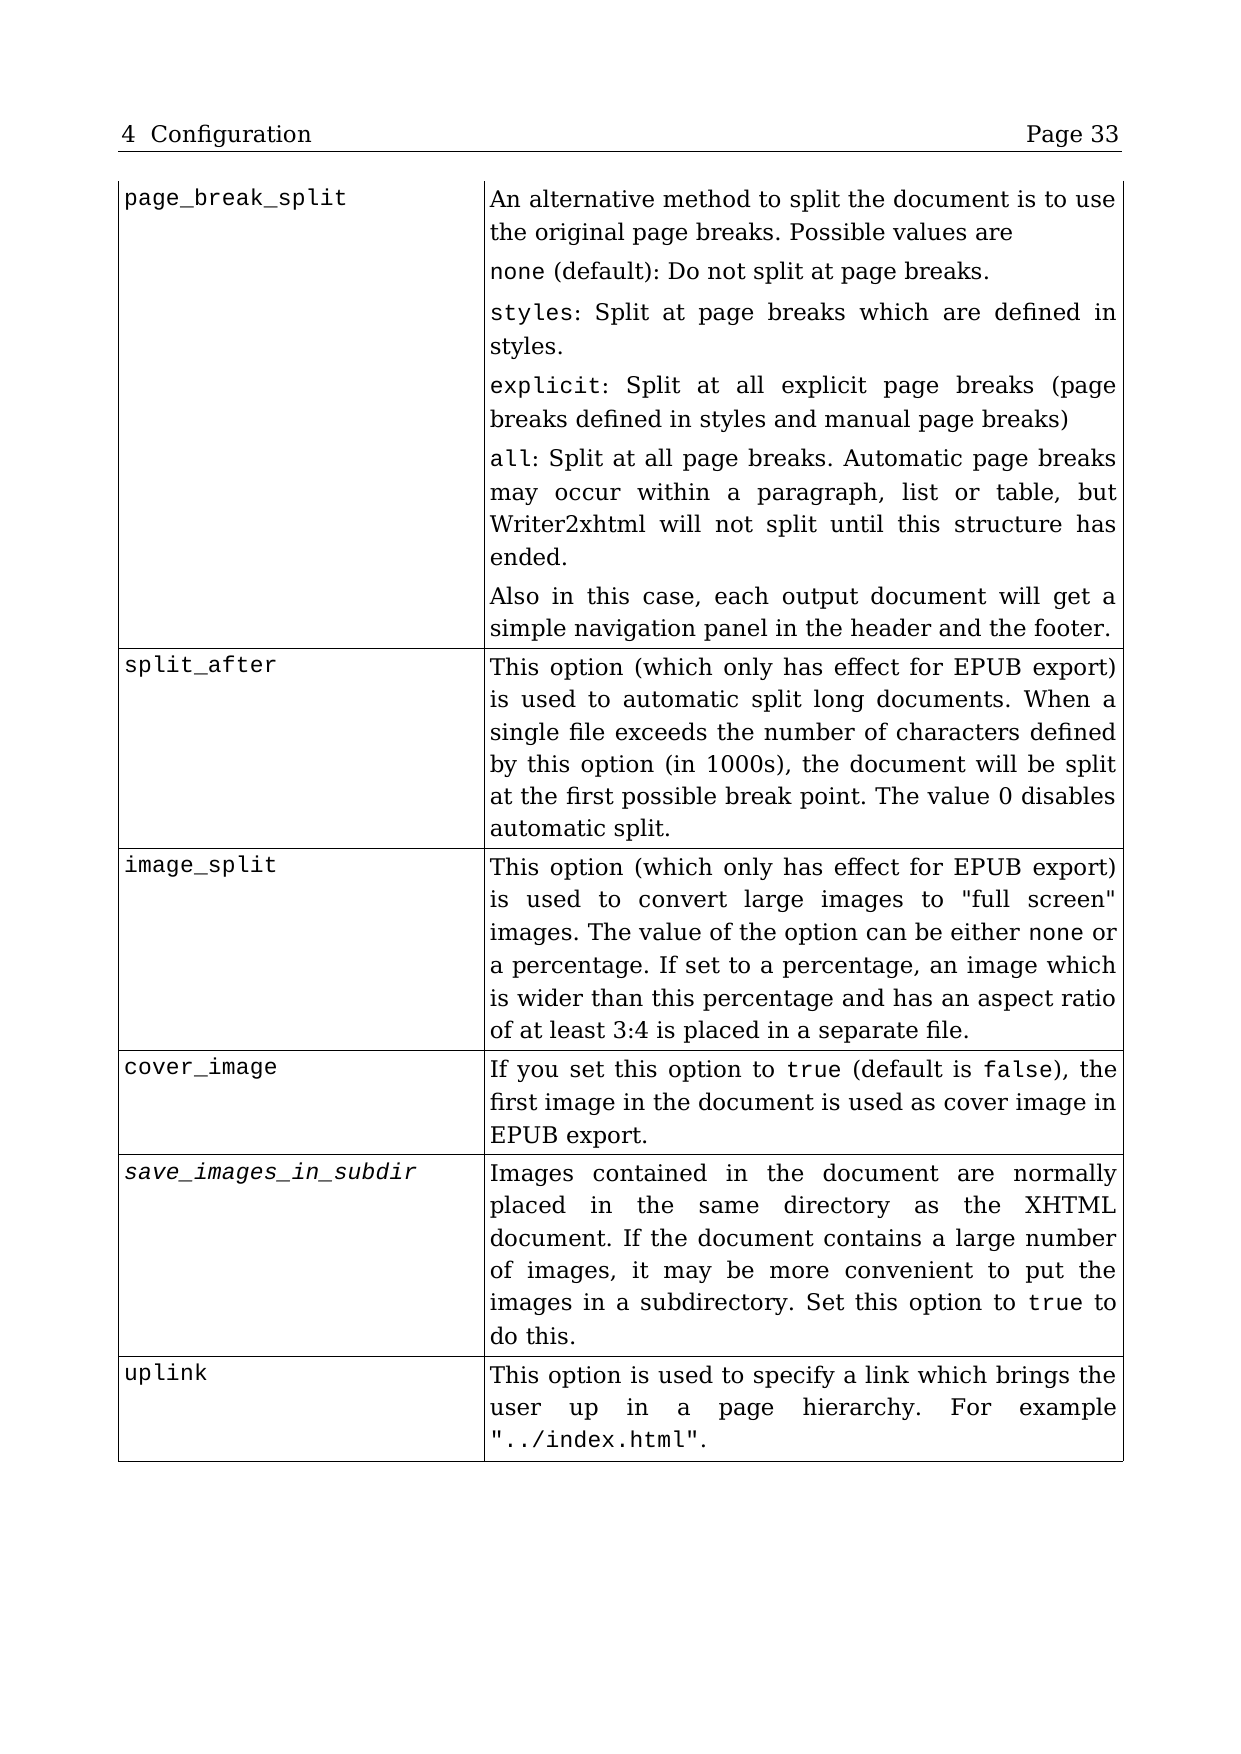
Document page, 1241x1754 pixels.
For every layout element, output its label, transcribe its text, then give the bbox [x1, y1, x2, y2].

table_cell This option (which only has effect for EPUB export) is used to convert large images to "full screen" images. The value of the option can be either none or a percentage. If set to a percentage, an image which is wider than this percentage and has an aspect ratio of at least 3:4 is placed in a separate file. [485, 849, 1123, 1050]
table_cell Images contained in the document are normally placed in the same directory as the XHTML document. If the document contains a large number of images, it may be more convenient to put the images in a subdirectory. Set this option to true to do this. [485, 1155, 1123, 1356]
table_cell If you set this option to true (default is false), the first image in the document is used as cover image in EPUB export. [485, 1051, 1123, 1154]
table_cell An alternative method to split the document is to use the original page breaks. Possible values are none (default): Do not split at page breaks. styles: Split at page breaks which are defined in styles. explicit: Split at all explicit page breaks (page breaks defined in styles and manual page breaks) all: Split at all page breaks. Automatic page breaks may occur within a paragraph, list or table, but Writer2xhtml will not split until this structure has ended. Also in this case, each output document will get a simple navigation panel in the header and the footer. [485, 181, 1123, 648]
table_cell page_break_split [119, 181, 484, 648]
table_cell This option (which only has effect for EPUB export) is used to automatic split long documents. When a single file exceeds the number of characters defined by this option (in 1000s), the document will be split at the first possible break point. The value 0 disables automatic split. [485, 649, 1123, 848]
table_cell save_images_in_subdir [119, 1155, 484, 1356]
table_cell cover_image [119, 1051, 484, 1154]
table_cell split_after [119, 649, 484, 848]
table_cell uplink [119, 1357, 484, 1461]
table_cell image_split [119, 849, 484, 1050]
table_cell This option is used to specify a link which brings the user up in a page hierarchy. For example "../index.html". [485, 1357, 1123, 1461]
